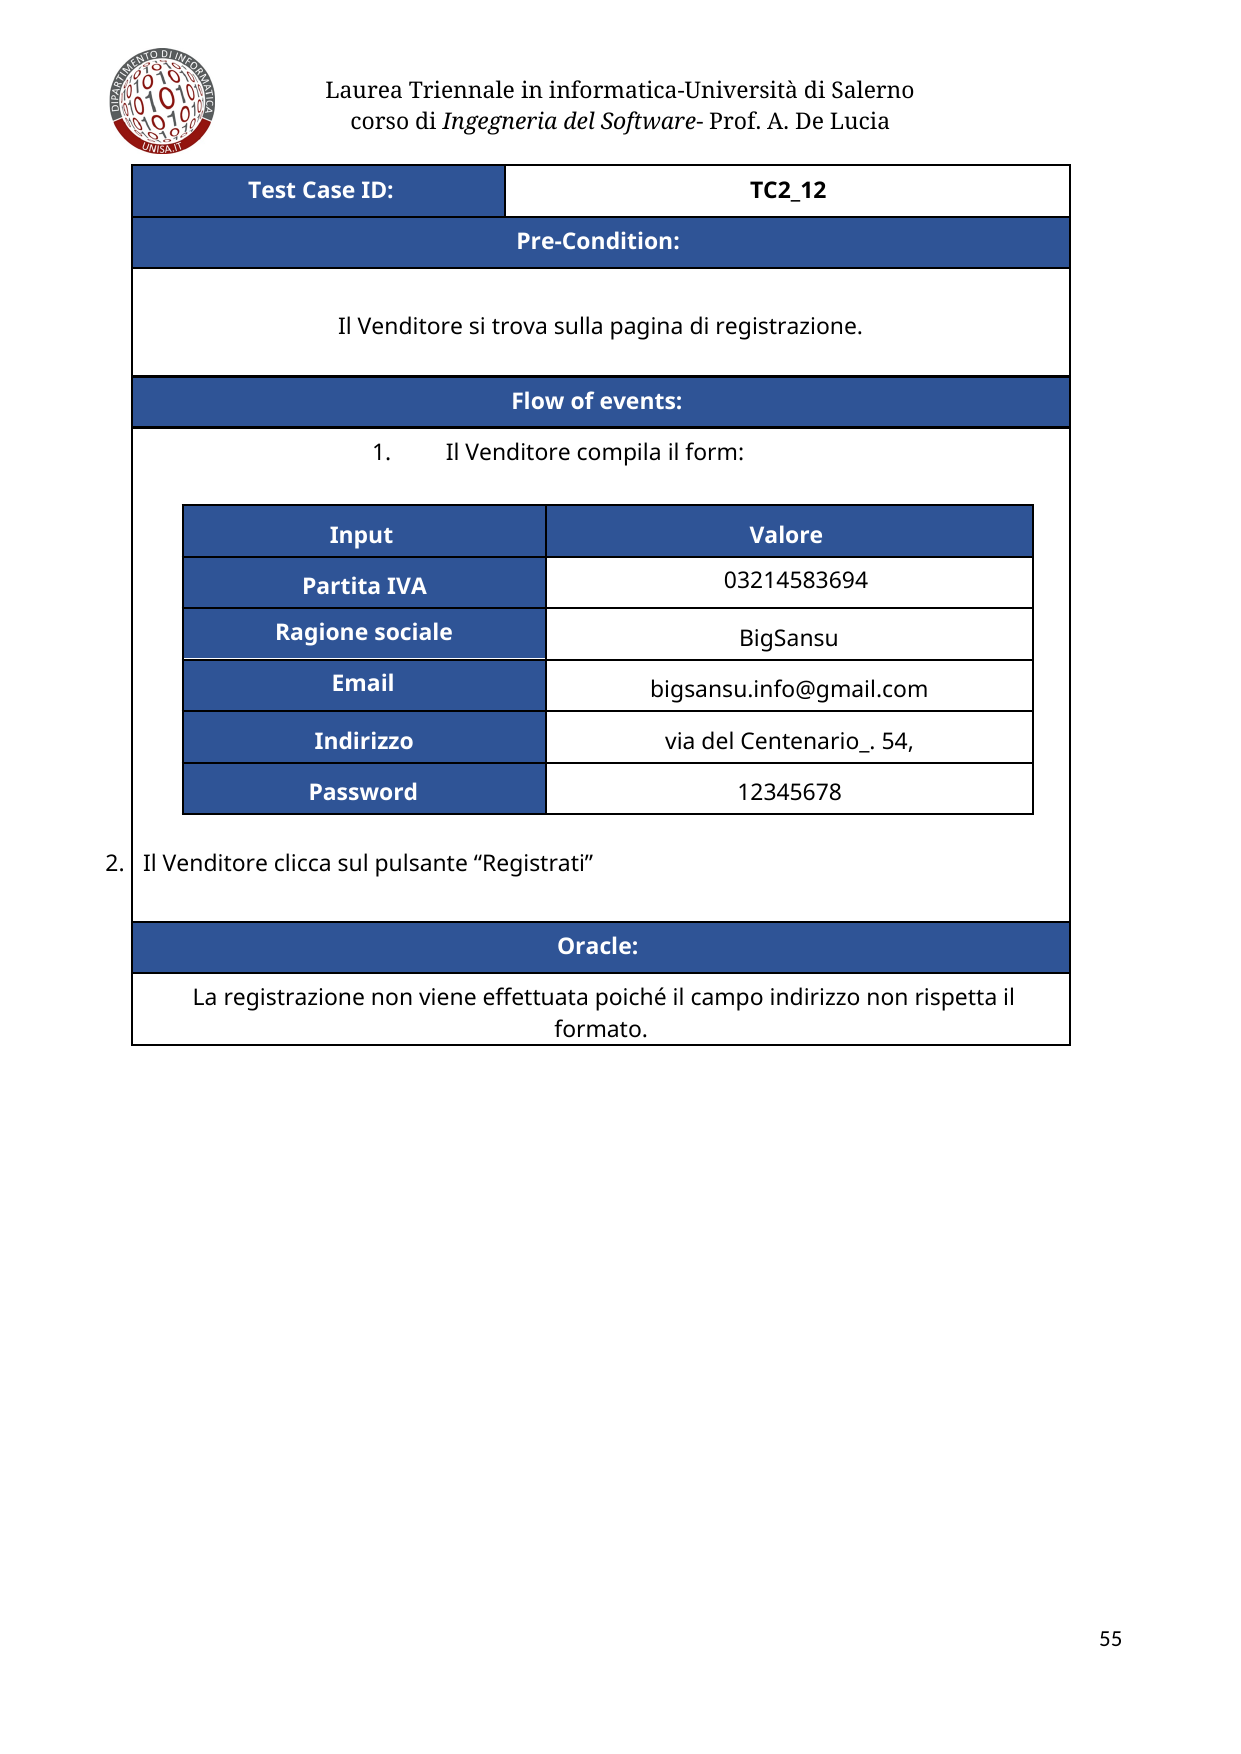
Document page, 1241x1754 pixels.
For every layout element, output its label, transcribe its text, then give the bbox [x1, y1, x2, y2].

table_cell Partita IVA [184, 558, 545, 607]
table_cell bigsansu.info@gmail.com [547, 661, 1032, 710]
table_cell 12345678 [547, 764, 1032, 813]
table_cell via del Centenario_. 54, [547, 712, 1032, 762]
table_header Valore [547, 506, 1032, 556]
table_cell Ragione sociale [184, 609, 545, 658]
table_cell Pre-Condition: [133, 218, 1069, 267]
table_cell Il Venditore si trova sulla pagina di registrazione. [133, 269, 1069, 375]
table_header TC2_12 [506, 166, 1069, 216]
table_cell Oracle: [133, 923, 1069, 972]
table_cell 03214583694 [547, 558, 1032, 607]
table_cell Flow of events: [133, 378, 1069, 426]
table_cell BigSansu [547, 609, 1032, 658]
table_cell Indirizzo [184, 712, 545, 762]
table_header Input [184, 506, 545, 556]
table_cell Il Venditore compila il form: Il Venditore clicca sul pulsante “Registrati” [133, 429, 1069, 921]
table_header Test Case ID: [133, 166, 504, 216]
table_cell Email [184, 661, 545, 710]
table_cell La registrazione non viene effettuata poiché il campo indirizzo non rispetta il formato. [133, 974, 1069, 1044]
table_cell Password [184, 764, 545, 813]
